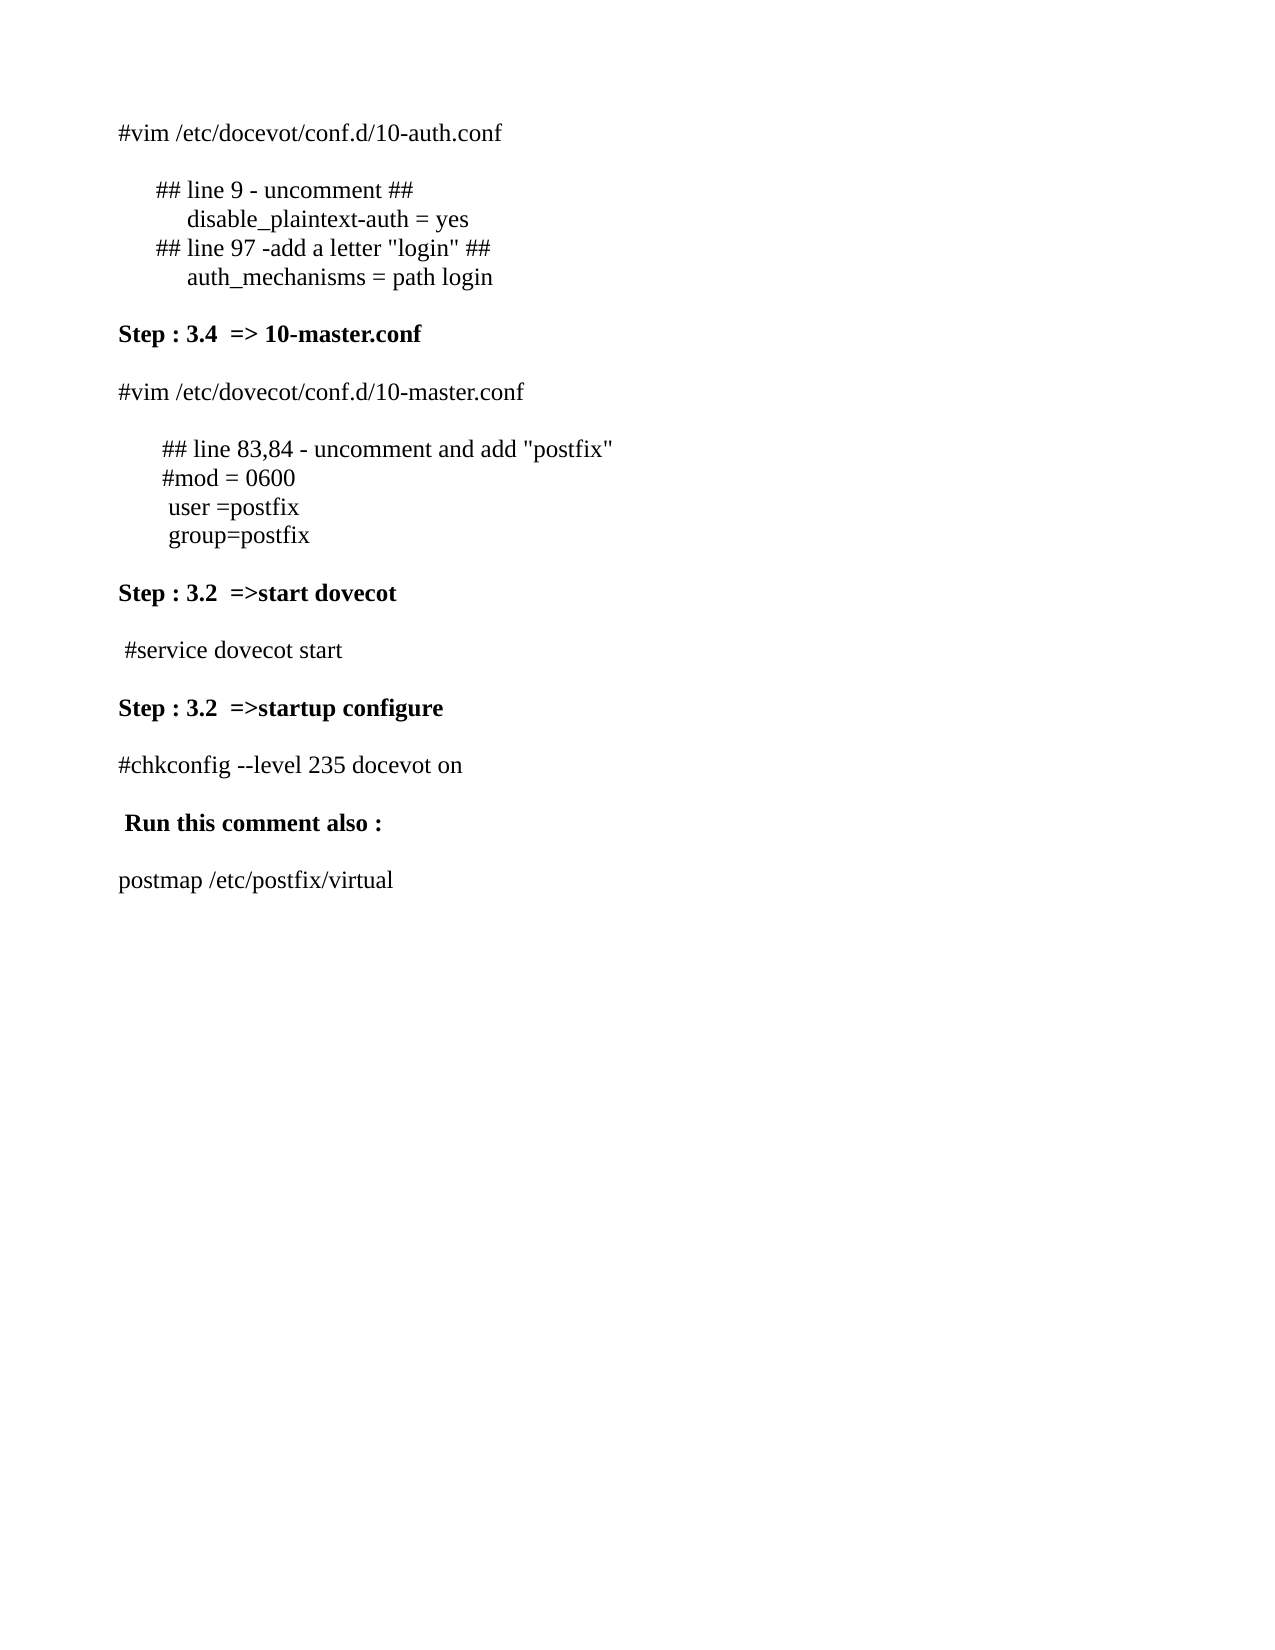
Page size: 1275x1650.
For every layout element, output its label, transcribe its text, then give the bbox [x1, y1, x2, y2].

text #vim /etc/docevot/conf.d/10-auth.conf [118, 118, 1157, 147]
text user =postfix [118, 492, 1157, 521]
text group=postfix [118, 521, 1157, 549]
text Step : 3.2 =>start dovecot [118, 578, 1157, 607]
text #vim /etc/dovecot/conf.d/10-master.conf [118, 377, 1157, 406]
text Step : 3.2 =>startup configure [118, 693, 1157, 722]
text postmap /etc/postfix/virtual [118, 866, 1157, 894]
text #mod = 0600 [118, 463, 1157, 492]
text ## line 97 -add a letter "login" ## [118, 233, 1157, 262]
text ## line 9 - uncomment ## [118, 176, 1157, 204]
text #chkconfig --level 235 docevot on [118, 751, 1157, 779]
text auth_mechanisms = path login [118, 262, 1157, 291]
text Run this comment also : [118, 808, 1157, 837]
text ## line 83,84 - uncomment and add "postfix" [118, 434, 1157, 463]
text #service dovecot start [118, 636, 1157, 664]
text Step : 3.4 => 10-master.conf [118, 319, 1157, 348]
text disable_plaintext-auth = yes [118, 204, 1157, 233]
